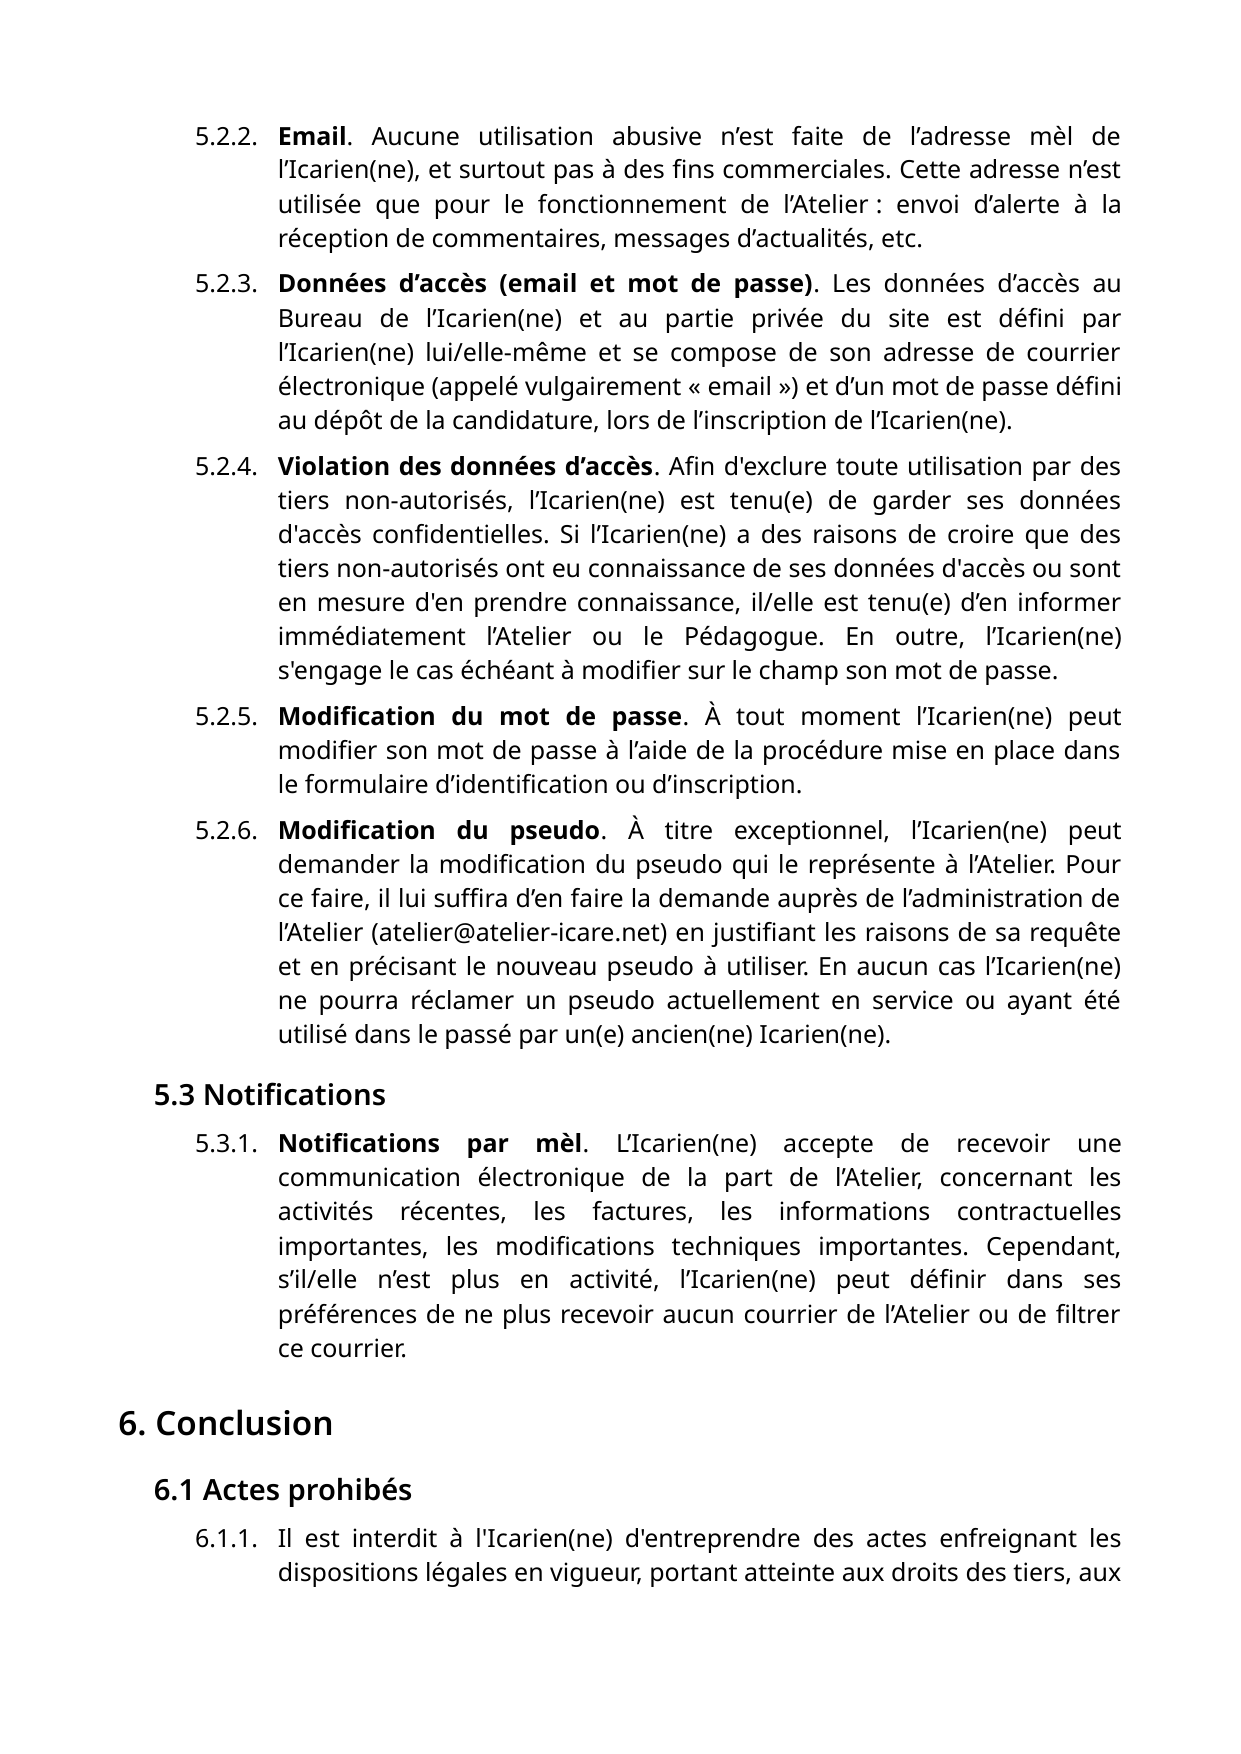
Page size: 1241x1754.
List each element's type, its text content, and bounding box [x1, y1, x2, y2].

subtitle Notifications par mèl. L’Icarien(ne) accepte de recevoir une communication électronique de la part de l’Atelier, concernant les activités récentes, les factures, les informations contractuelles importantes, les modifications techniques importantes. Cependant, s’il/elle n’est plus en activité, l’Icarien(ne) peut définir dans ses préférences de ne plus recevoir aucun courrier de l’Atelier ou de filtrer ce courrier. [195, 1126, 1122, 1364]
subtitle Modification du pseudo. À titre exceptionnel, l’Icarien(ne) peut demander la modification du pseudo qui le représente à l’Atelier. Pour ce faire, il lui suffira d’en faire la demande auprès de l’administration de l’Atelier (atelier@atelier-icare.net) en justifiant les raisons de sa requête et en précisant le nouveau pseudo à utiliser. En aucun cas l’Icarien(ne) ne pourra réclamer un pseudo actuellement en service ou ayant été utilisé dans le passé par un(e) ancien(ne) Icarien(ne). [195, 812, 1122, 1051]
subtitle Conclusion [118, 1400, 1122, 1445]
subtitle Actes prohibés [153, 1469, 1122, 1508]
subtitle Email. Aucune utilisation abusive n’est faite de l’adresse mèl de l’Icarien(ne), et surtout pas à des fins commerciales. Cette adresse n’est utilisée que pour le fonctionnement de l’Atelier : envoi d’alerte à la réception de commentaires, messages d’actualités, etc. [195, 118, 1122, 254]
subtitle Il est interdit à l'Icarien(ne) d'entreprendre des actes enfreignant les dispositions légales en vigueur, portant atteinte aux droits des tiers, aux [195, 1520, 1122, 1588]
subtitle Violation des données d’accès. Afin d'exclure toute utilisation par des tiers non-autorisés, l’Icarien(ne) est tenu(e) de garder ses données d'accès confidentielles. Si l’Icarien(ne) a des raisons de croire que des tiers non-autorisés ont eu connaissance de ses données d'accès ou sont en mesure d'en prendre connaissance, il/elle est tenu(e) d’en informer immédiatement l’Atelier ou le Pédagogue. En outre, l’Icarien(ne) s'engage le cas échéant à modifier sur le champ son mot de passe. [195, 448, 1122, 687]
subtitle Notifications [153, 1074, 1122, 1114]
subtitle Modification du mot de passe. À tout moment l’Icarien(ne) peut modifier son mot de passe à l’aide de la procédure mise en place dans le formulaire d’identification ou d’inscription. [195, 698, 1122, 801]
subtitle Données d’accès (email et mot de passe). Les données d’accès au Bureau de l’Icarien(ne) et au partie privée du site est défini par l’Icarien(ne) lui/elle-même et se compose de son adresse de courrier électronique (appelé vulgairement « email ») et d’un mot de passe défini au dépôt de la candidature, lors de l’inscription de l’Icarien(ne). [195, 266, 1122, 436]
